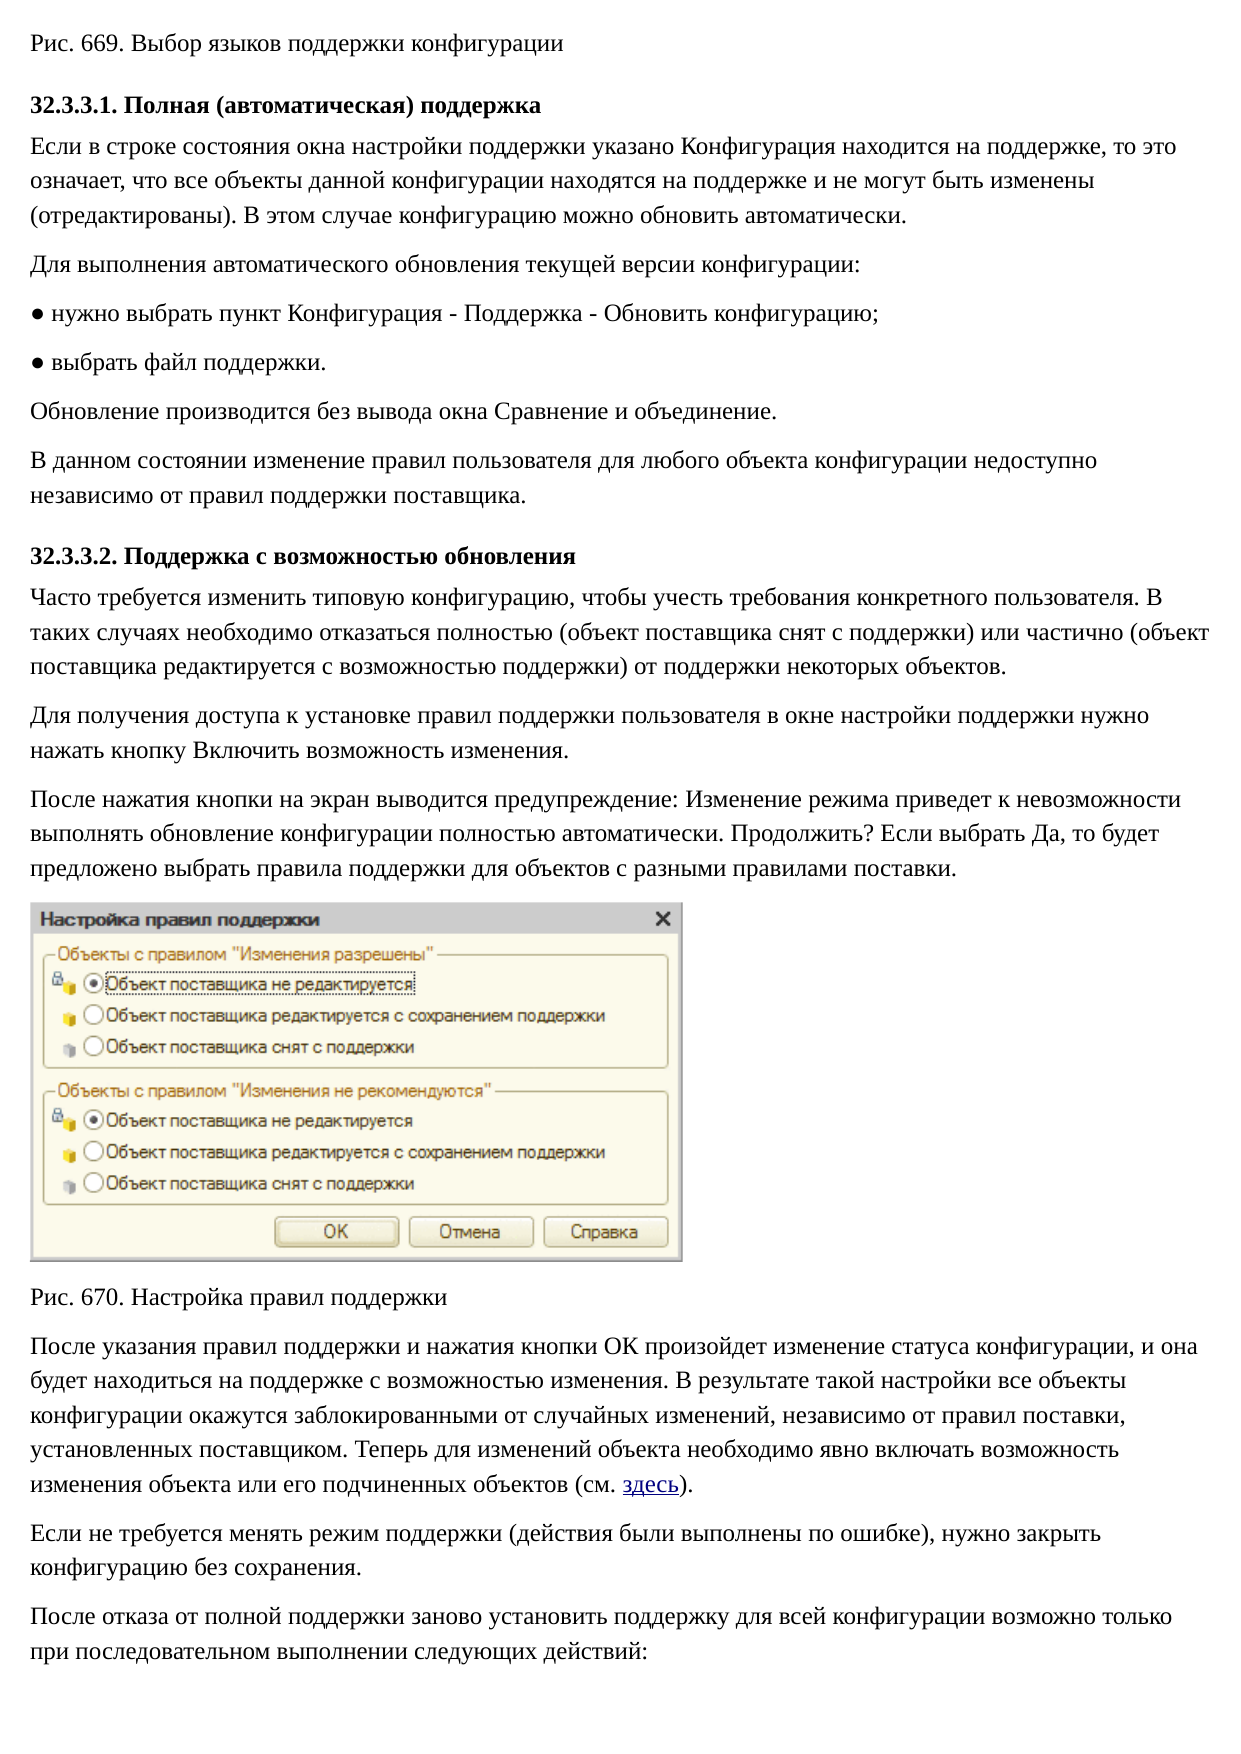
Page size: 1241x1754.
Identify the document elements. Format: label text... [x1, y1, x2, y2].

text Обновление производится без вывода окна Сравнение и объединение. [30, 396, 1211, 425]
text После нажатия кнопки на экран выводится предупреждение: Изменение режима приведет к невозможности выполнять обновление конфигурации полностью автоматически. Продолжить? Если выбрать Да, то будет предложено выбрать правила поддержки для объектов с разными правилами поставки. [30, 784, 1211, 882]
subtitle 32.3.3.2. Поддержка с возможностью обновления [30, 541, 1211, 570]
text Если не требуется менять режим поддержки (действия были выполнены по ошибке), нужно закрыть конфигурацию без сохранения. [30, 1518, 1211, 1581]
text Для получения доступа к установке правил поддержки пользователя в окне настройки поддержки нужно нажать кнопку Включить возможность изменения. [30, 701, 1211, 764]
text Рис. 670. Настройка правил поддержки [30, 1282, 1211, 1311]
text ● выбрать файл поддержки. [30, 347, 1211, 376]
text После отказа от полной поддержки заново установить поддержку для всей конфигурации возможно только при последовательном выполнении следующих действий: [30, 1601, 1211, 1664]
text ● нужно выбрать пункт Конфигурация ‑ Поддержка ‑ Обновить конфигурацию; [30, 298, 1211, 327]
text Часто требуется изменить типовую конфигурацию, чтобы учесть требования конкретного пользователя. В таких случаях необходимо отказаться полностью (объект поставщика снят с поддержки) или частично (объект поставщика редактируется с возможностью поддержки) от поддержки некоторых объектов. [30, 582, 1211, 680]
subtitle 32.3.3.1. Полная (автоматическая) поддержка [30, 90, 1211, 118]
text Рис. 669. Выбор языков поддержки конфигурации [30, 28, 1211, 57]
picture [29, 902, 683, 1262]
text В данном состоянии изменение правил пользователя для любого объекта конфигурации недоступно независимо от правил поддержки поставщика. [30, 445, 1211, 508]
text После указания правил поддержки и нажатия кнопки ОК произойдет изменение статуса конфигурации, и она будет находиться на поддержке с возможностью изменения. В результате такой настройки все объекты конфигурации окажутся заблокированными от случайных изменений, независимо от правил поставки, установленных поставщиком. Теперь для изменений объекта необходимо явно включать возможность изменения объекта или его подчиненных объектов (см. здесь). [30, 1331, 1211, 1497]
text Если в строке состояния окна настройки поддержки указано Конфигурация находится на поддержке, то это означает, что все объекты данной конфигурации находятся на поддержке и не могут быть изменены (отредактированы). В этом случае конфигурацию можно обновить автоматически. [30, 131, 1211, 229]
text Для выполнения автоматического обновления текущей версии конфигурации: [30, 249, 1211, 278]
